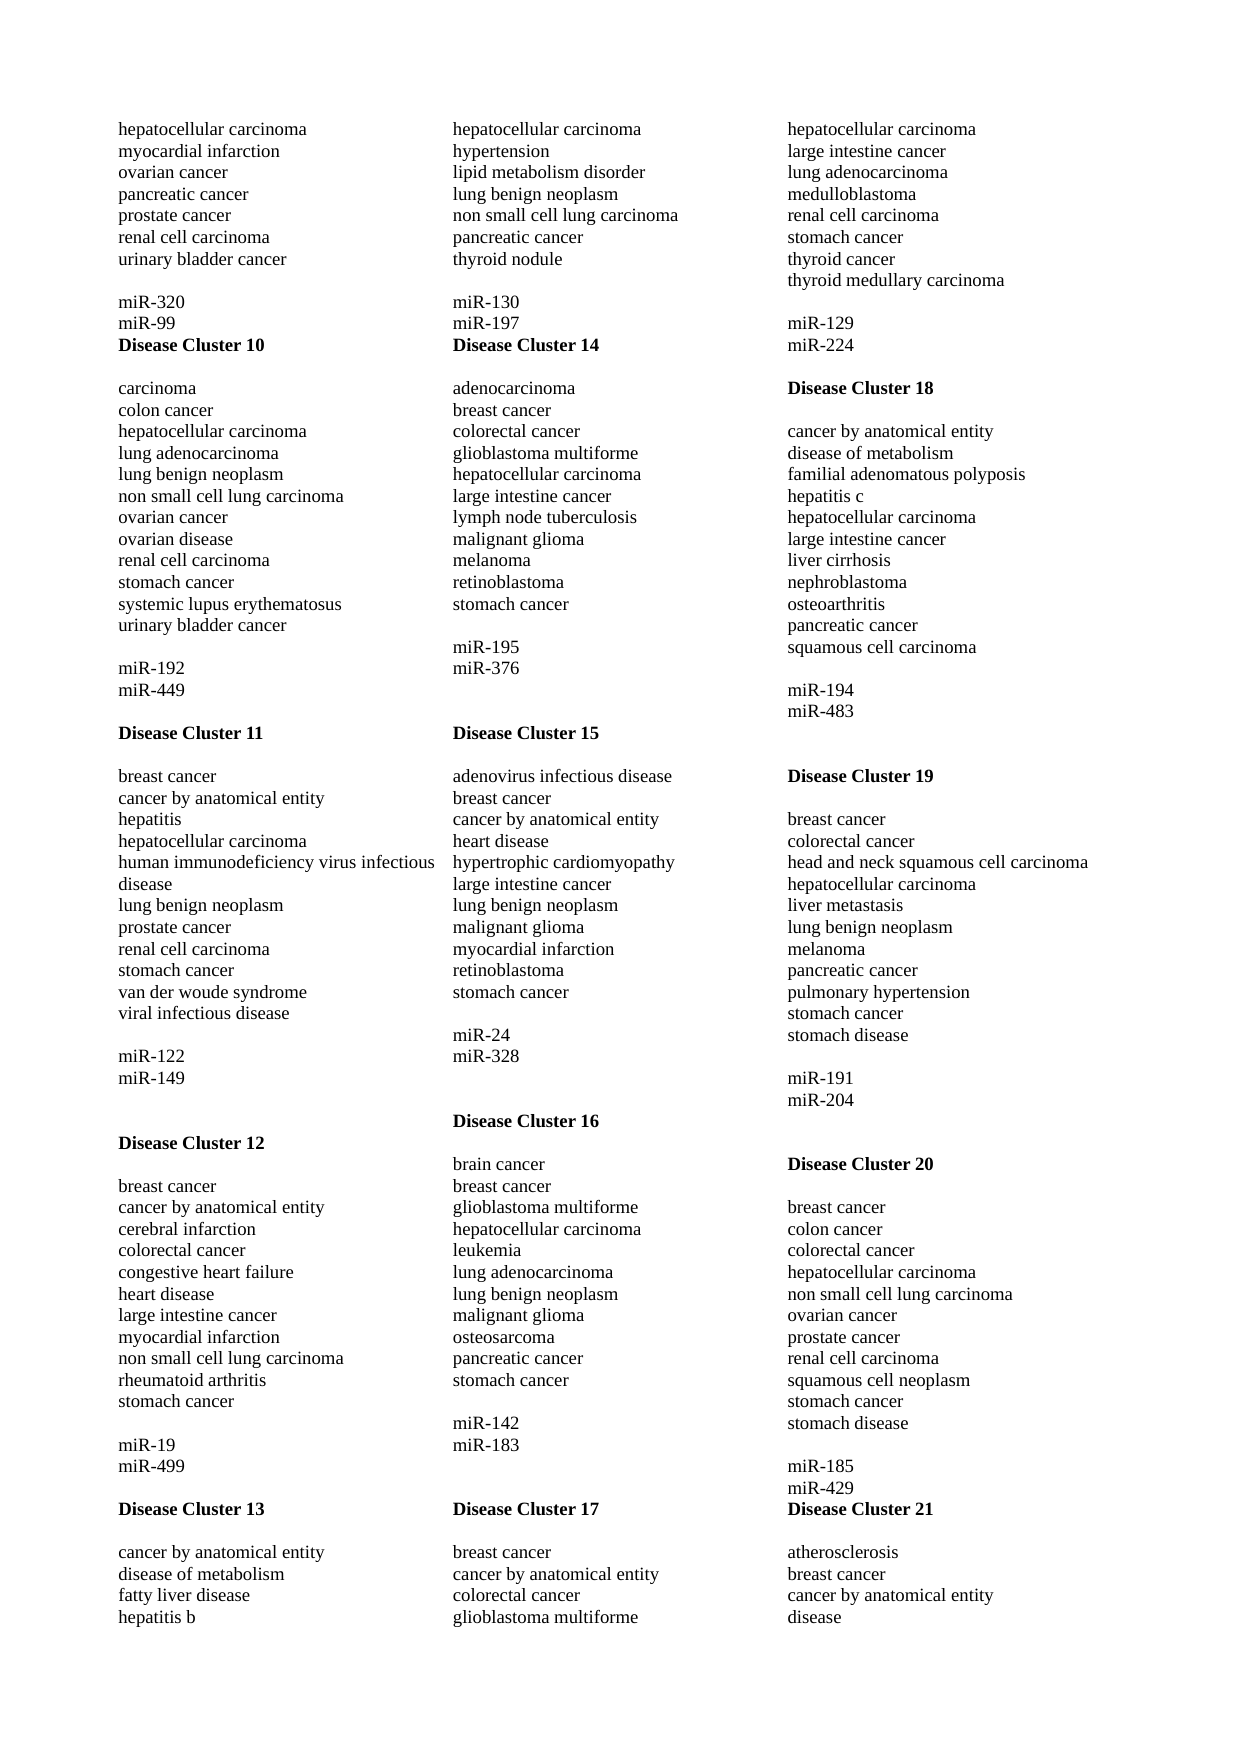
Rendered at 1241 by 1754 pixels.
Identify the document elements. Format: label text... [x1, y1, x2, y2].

text stomach cancer [118, 1390, 453, 1412]
text colon cancer [787, 1218, 1122, 1239]
text cerebral infarction [118, 1218, 453, 1239]
text congestive heart failure [118, 1261, 453, 1282]
text malignant glioma [453, 916, 787, 937]
text stomach cancer [453, 981, 787, 1002]
text non small cell lung carcinoma [118, 1347, 453, 1369]
text hepatocellular carcinoma [118, 830, 453, 851]
text human immunodeficiency virus infectious disease [118, 851, 453, 894]
text Disease Cluster 16 [453, 1110, 787, 1132]
text melanoma [453, 549, 787, 571]
text miR-185 [787, 1455, 1122, 1477]
text medulloblastoma [787, 183, 1122, 204]
text stomach cancer [453, 1369, 787, 1390]
text cancer by anatomical entity [453, 808, 787, 830]
text pancreatic cancer [118, 183, 453, 204]
text thyroid medullary carcinoma [787, 269, 1122, 291]
text renal cell carcinoma [118, 937, 453, 959]
text Disease Cluster 14 [453, 334, 787, 355]
text van der woude syndrome [118, 981, 453, 1002]
text Disease Cluster 10 [118, 334, 453, 355]
text stomach disease [787, 1412, 1122, 1433]
text disease of metabolism [787, 442, 1122, 463]
text colon cancer [118, 398, 453, 420]
text hepatocellular carcinoma [118, 118, 453, 140]
text atherosclerosis [787, 1541, 1122, 1563]
text miR-130 [453, 291, 787, 312]
text stomach disease [787, 1024, 1122, 1045]
text ovarian cancer [787, 1304, 1122, 1326]
text cancer by anatomical entity [453, 1563, 787, 1584]
text ovarian cancer [118, 506, 453, 528]
text non small cell lung carcinoma [453, 204, 787, 226]
text pancreatic cancer [453, 1347, 787, 1369]
text hepatocellular carcinoma [453, 118, 787, 140]
text colorectal cancer [453, 1584, 787, 1606]
text cancer by anatomical entity [787, 1584, 1122, 1606]
text stomach cancer [453, 592, 787, 614]
text squamous cell neoplasm [787, 1369, 1122, 1390]
text colorectal cancer [453, 420, 787, 442]
text heart disease [453, 830, 787, 851]
text miR-204 [787, 1088, 1122, 1110]
text miR-328 [453, 1045, 787, 1067]
text large intestine cancer [453, 485, 787, 506]
text rheumatoid arthritis [118, 1369, 453, 1390]
text myocardial infarction [118, 140, 453, 161]
text glioblastoma multiforme [453, 442, 787, 463]
text heart disease [118, 1282, 453, 1304]
text osteosarcoma [453, 1326, 787, 1347]
text non small cell lung carcinoma [118, 485, 453, 506]
text lymph node tuberculosis [453, 506, 787, 528]
text Disease Cluster 18 [787, 377, 1122, 398]
text breast cancer [787, 808, 1122, 830]
text lung benign neoplasm [118, 463, 453, 485]
text retinoblastoma [453, 571, 787, 592]
text carcinoma [118, 377, 453, 398]
text renal cell carcinoma [787, 204, 1122, 226]
text breast cancer [118, 1175, 453, 1196]
text prostate cancer [118, 204, 453, 226]
text miR-197 [453, 312, 787, 334]
text Disease Cluster 21 [787, 1498, 1122, 1520]
text Disease Cluster 13 [118, 1498, 453, 1520]
text lung benign neoplasm [787, 916, 1122, 937]
text adenovirus infectious disease [453, 765, 787, 787]
text miR-129 [787, 312, 1122, 334]
text viral infectious disease [118, 1002, 453, 1024]
text prostate cancer [787, 1326, 1122, 1347]
text non small cell lung carcinoma [787, 1282, 1122, 1304]
text miR-483 [787, 700, 1122, 722]
text hepatocellular carcinoma [787, 118, 1122, 140]
text urinary bladder cancer [118, 614, 453, 636]
text Disease Cluster 15 [453, 722, 787, 743]
text breast cancer [453, 787, 787, 808]
text hepatocellular carcinoma [787, 1261, 1122, 1282]
text hypertrophic cardiomyopathy [453, 851, 787, 873]
text lung adenocarcinoma [118, 442, 453, 463]
text colorectal cancer [787, 1239, 1122, 1261]
text colorectal cancer [118, 1239, 453, 1261]
text malignant glioma [453, 1304, 787, 1326]
text miR-376 [453, 657, 787, 679]
text miR-191 [787, 1067, 1122, 1088]
text breast cancer [787, 1563, 1122, 1584]
text cancer by anatomical entity [787, 420, 1122, 442]
text nephroblastoma [787, 571, 1122, 592]
text miR-499 [118, 1455, 453, 1477]
text hepatocellular carcinoma [118, 420, 453, 442]
text pulmonary hypertension [787, 981, 1122, 1002]
text miR-449 [118, 679, 453, 700]
text pancreatic cancer [453, 226, 787, 247]
text osteoarthritis [787, 592, 1122, 614]
text hepatitis b [118, 1606, 453, 1627]
text cancer by anatomical entity [118, 787, 453, 808]
text breast cancer [118, 765, 453, 787]
text brain cancer [453, 1153, 787, 1175]
text stomach cancer [118, 959, 453, 981]
text stomach cancer [787, 1002, 1122, 1024]
text hypertension [453, 140, 787, 161]
text Disease Cluster 12 [118, 1132, 453, 1153]
text breast cancer [453, 1175, 787, 1196]
text squamous cell carcinoma [787, 636, 1122, 657]
text glioblastoma multiforme [453, 1606, 787, 1627]
text liver metastasis [787, 894, 1122, 916]
text miR-19 [118, 1433, 453, 1455]
text renal cell carcinoma [118, 226, 453, 247]
text miR-192 [118, 657, 453, 679]
text pancreatic cancer [787, 614, 1122, 636]
text miR-320 [118, 291, 453, 312]
text adenocarcinoma [453, 377, 787, 398]
text Disease Cluster 20 [787, 1153, 1122, 1175]
text retinoblastoma [453, 959, 787, 981]
text stomach cancer [787, 1390, 1122, 1412]
text breast cancer [787, 1196, 1122, 1218]
text miR-24 [453, 1024, 787, 1045]
text large intestine cancer [453, 873, 787, 894]
text myocardial infarction [453, 937, 787, 959]
text Disease Cluster 17 [453, 1498, 787, 1520]
text breast cancer [453, 1541, 787, 1563]
text hepatocellular carcinoma [787, 506, 1122, 528]
text lung adenocarcinoma [453, 1261, 787, 1282]
text urinary bladder cancer [118, 247, 453, 269]
text miR-142 [453, 1412, 787, 1433]
text lipid metabolism disorder [453, 161, 787, 183]
text miR-99 [118, 312, 453, 334]
text large intestine cancer [787, 528, 1122, 549]
text cancer by anatomical entity [118, 1541, 453, 1563]
text hepatitis [118, 808, 453, 830]
text large intestine cancer [118, 1304, 453, 1326]
text hepatocellular carcinoma [453, 463, 787, 485]
text miR-122 [118, 1045, 453, 1067]
text glioblastoma multiforme [453, 1196, 787, 1218]
text lung benign neoplasm [453, 183, 787, 204]
text ovarian cancer [118, 161, 453, 183]
text thyroid nodule [453, 247, 787, 269]
text Disease Cluster 19 [787, 765, 1122, 787]
text disease [787, 1606, 1122, 1627]
text pancreatic cancer [787, 959, 1122, 981]
text cancer by anatomical entity [118, 1196, 453, 1218]
text miR-194 [787, 679, 1122, 700]
text lung benign neoplasm [118, 894, 453, 916]
text liver cirrhosis [787, 549, 1122, 571]
text myocardial infarction [118, 1326, 453, 1347]
text lung benign neoplasm [453, 1282, 787, 1304]
text fatty liver disease [118, 1584, 453, 1606]
text hepatitis c [787, 485, 1122, 506]
text miR-195 [453, 636, 787, 657]
text stomach cancer [787, 226, 1122, 247]
text prostate cancer [118, 916, 453, 937]
text miR-183 [453, 1433, 787, 1455]
text hepatocellular carcinoma [787, 873, 1122, 894]
text Disease Cluster 11 [118, 722, 453, 743]
text thyroid cancer [787, 247, 1122, 269]
text stomach cancer [118, 571, 453, 592]
text colorectal cancer [787, 830, 1122, 851]
text ovarian disease [118, 528, 453, 549]
text large intestine cancer [787, 140, 1122, 161]
text leukemia [453, 1239, 787, 1261]
text disease of metabolism [118, 1563, 453, 1584]
text miR-149 [118, 1067, 453, 1088]
text malignant glioma [453, 528, 787, 549]
text lung benign neoplasm [453, 894, 787, 916]
text systemic lupus erythematosus [118, 592, 453, 614]
text hepatocellular carcinoma [453, 1218, 787, 1239]
text renal cell carcinoma [118, 549, 453, 571]
text renal cell carcinoma [787, 1347, 1122, 1369]
text miR-224 [787, 334, 1122, 355]
text head and neck squamous cell carcinoma [787, 851, 1122, 873]
text familial adenomatous polyposis [787, 463, 1122, 485]
text miR-429 [787, 1477, 1122, 1498]
text melanoma [787, 937, 1122, 959]
text lung adenocarcinoma [787, 161, 1122, 183]
text breast cancer [453, 398, 787, 420]
